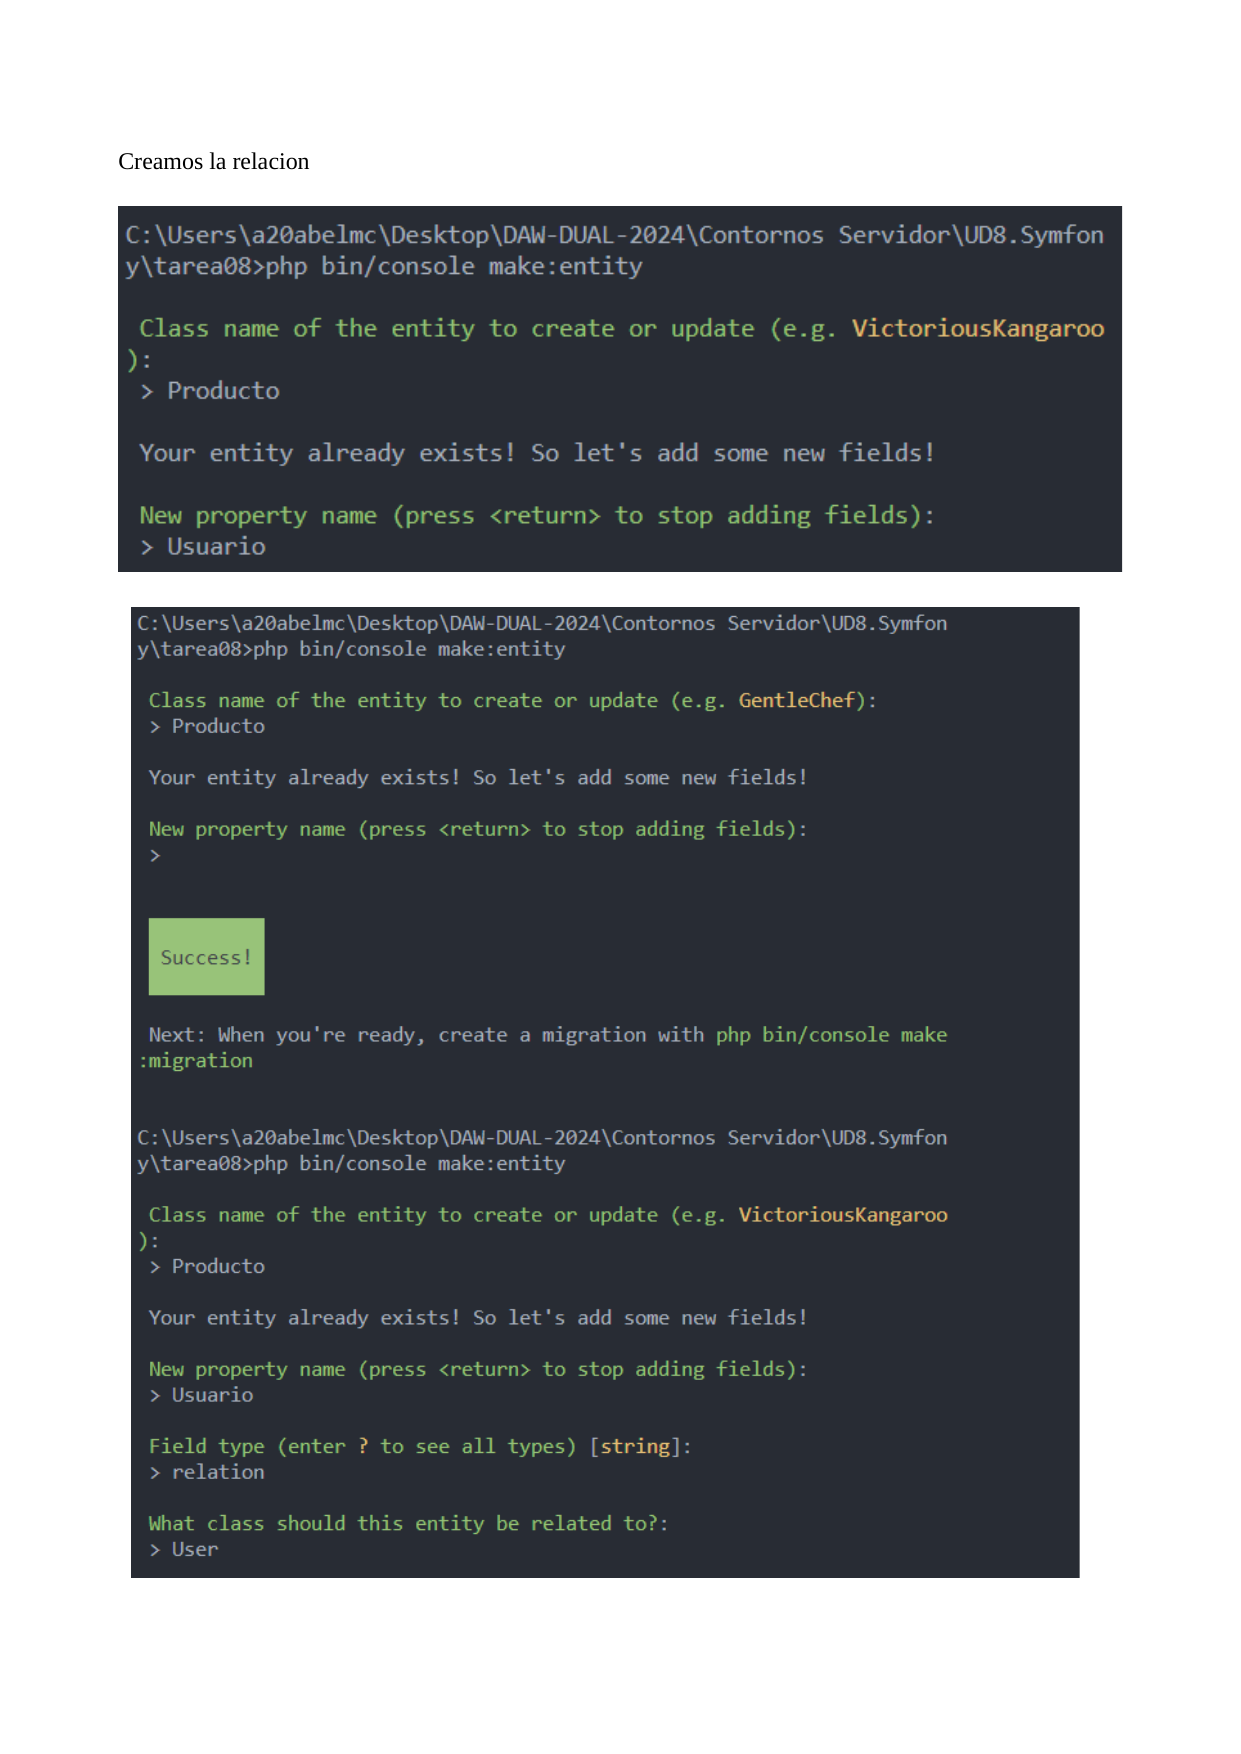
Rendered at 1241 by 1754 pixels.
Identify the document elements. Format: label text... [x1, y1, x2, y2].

text Creamos la relacion [118, 147, 1122, 174]
picture [118, 206, 1123, 572]
picture [131, 607, 1080, 1578]
